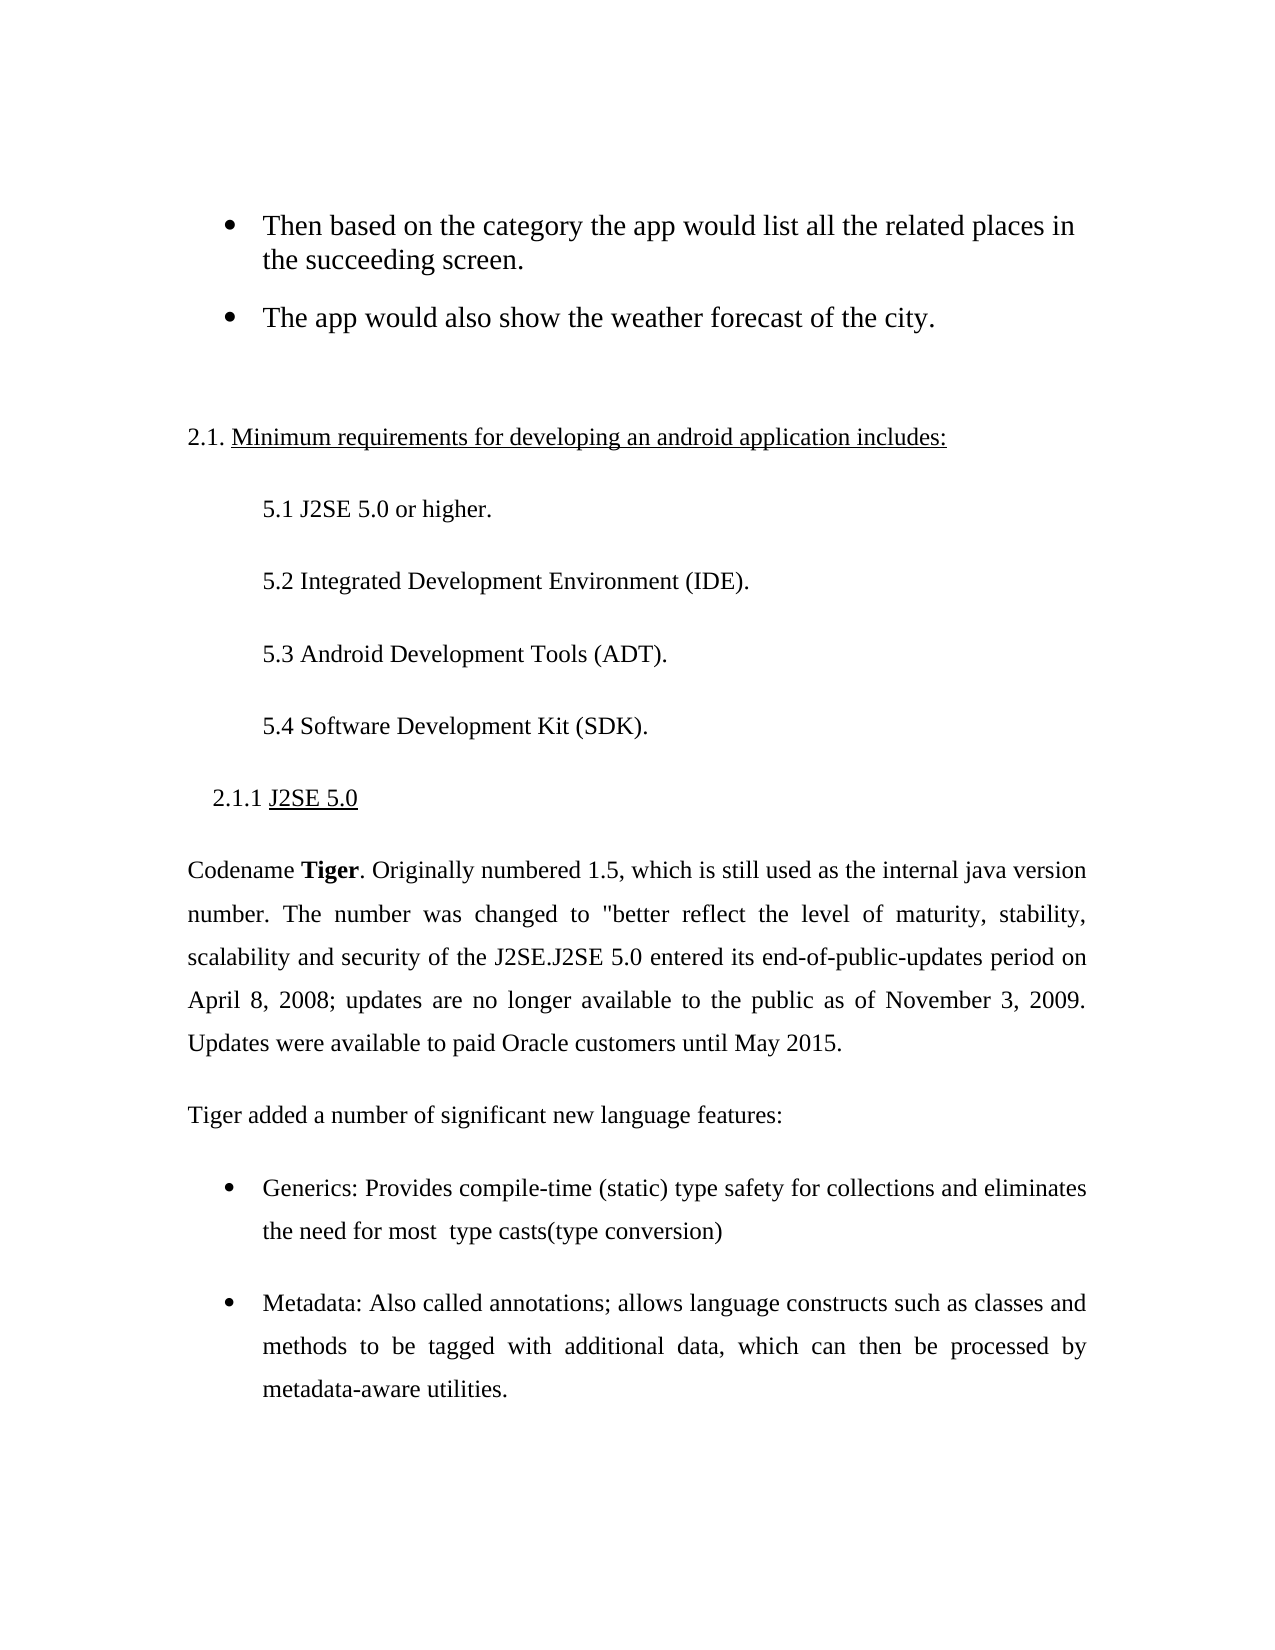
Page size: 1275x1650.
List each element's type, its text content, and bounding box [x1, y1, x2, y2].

list The app would also show the weather forecast of the city. [225, 300, 1087, 334]
text Codename Tiger. Originally numbered 1.5, which is still used as the internal java version number. The number was changed to "better reflect the level of maturity, stability, scalability and security of the J2SE.J2SE 5.0 entered its end-of-public-updates period on April 8, 2008; updates are no longer available to the public as of November 3, 2009. Updates were available to paid Oracle customers until May 2015. [187, 856, 1087, 1057]
list 5.4 Software Development Kit (SDK). [262, 711, 1087, 740]
text Tiger added a number of significant new language features: [187, 1100, 1087, 1129]
list Then based on the category the app would list all the related places in the succeeding screen. [225, 208, 1087, 275]
list 5.1 J2SE 5.0 or higher. [262, 494, 1087, 523]
list Generics: Provides compile-time (static) type safety for collections and eliminates the need for most type casts(type conversion) [225, 1173, 1087, 1244]
list Metadata: Also called annotations; allows language constructs such as classes and methods to be tagged with additional data, which can then be processed by metadata-aware utilities. [225, 1288, 1087, 1403]
text 2.1. Minimum requirements for developing an android application includes: [187, 422, 1087, 451]
list 5.2 Integrated Development Environment (IDE). [262, 566, 1087, 595]
subtitle 2.1.1 J2SE 5.0 [187, 783, 1087, 812]
list 5.3 Android Development Tools (ADT). [262, 639, 1087, 667]
